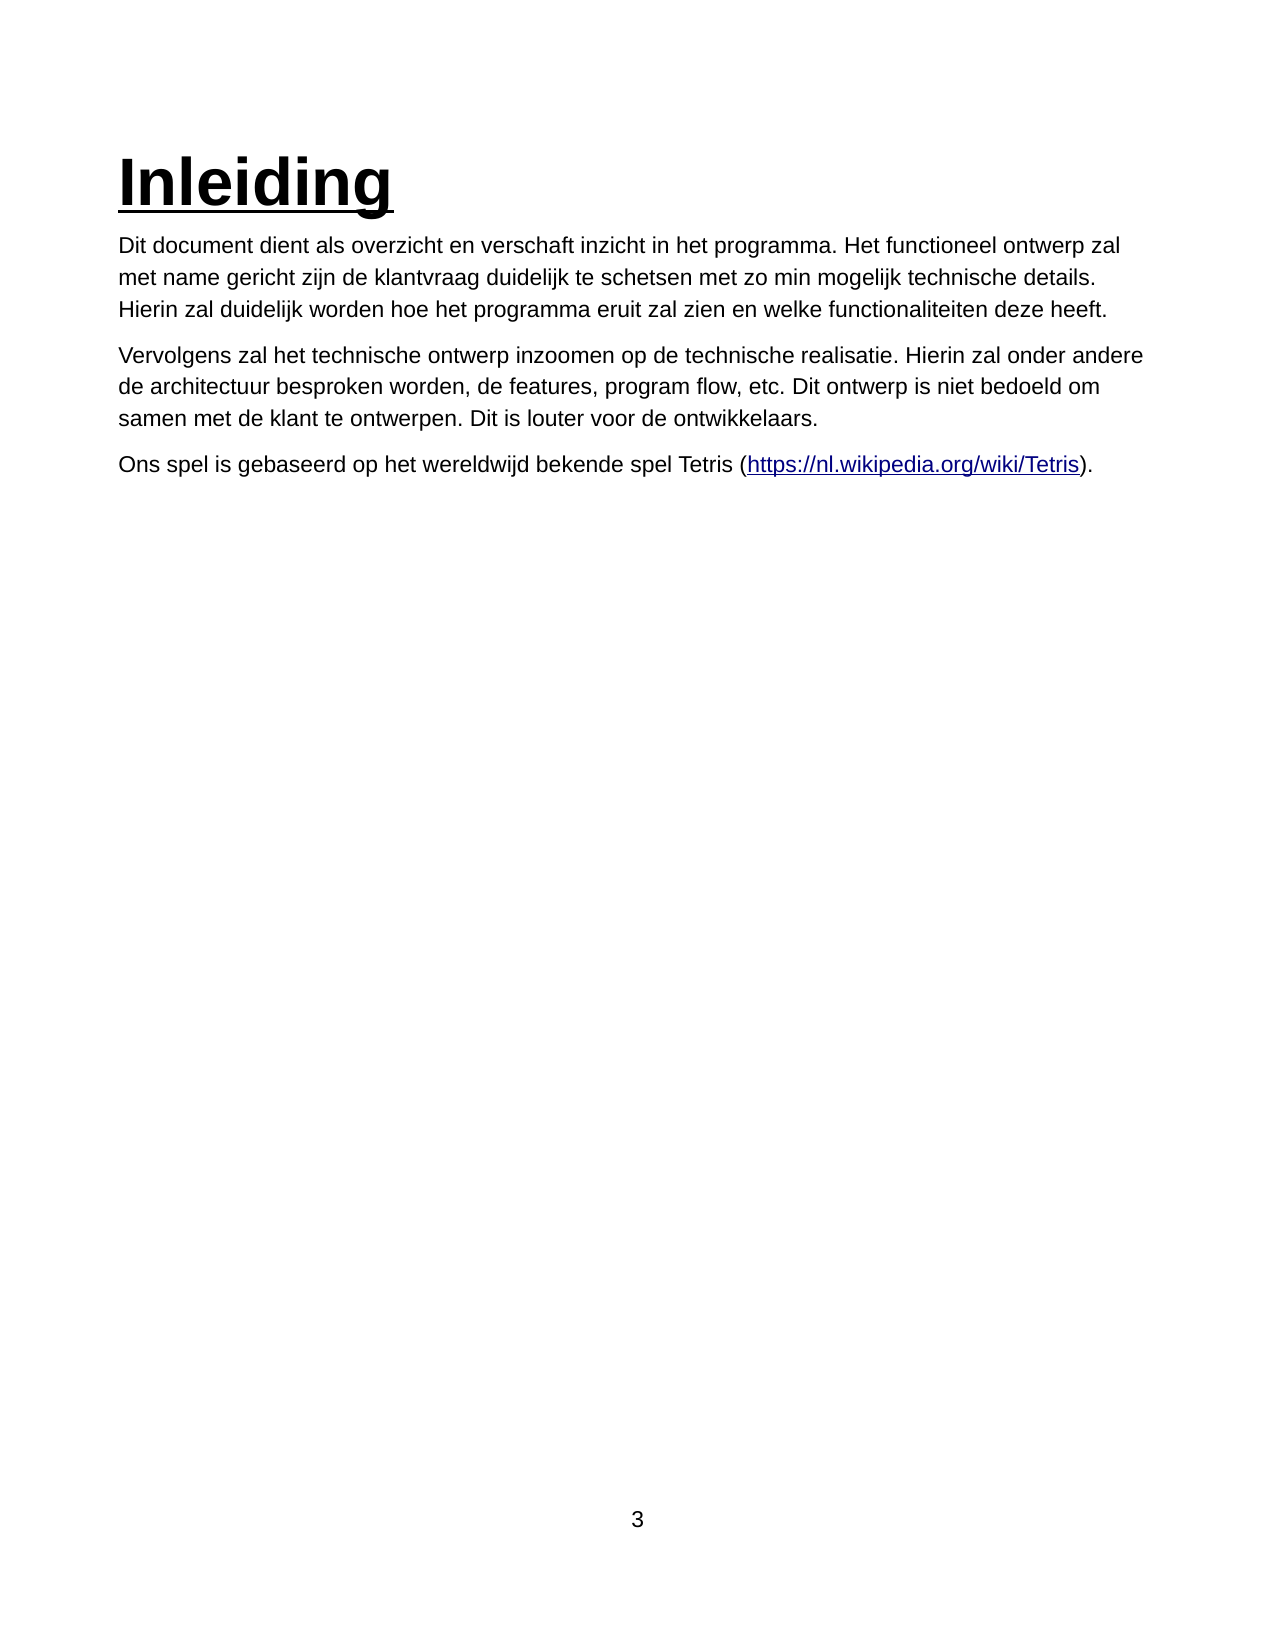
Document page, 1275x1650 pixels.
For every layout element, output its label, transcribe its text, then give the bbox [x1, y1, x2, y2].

text Vervolgens zal het technische ontwerp inzoomen op de technische realisatie. Hierin zal onder andere de architectuur besproken worden, de features, program flow, etc. Dit ontwerp is niet bedoeld om samen met de klant te ontwerpen. Dit is louter voor de ontwikkelaars. [118, 342, 1157, 431]
text Ons spel is gebaseerd op het wereldwijd bekende spel Tetris (https://nl.wikipedia.org/wiki/Tetris). [118, 451, 1157, 509]
text Dit document dient als overzicht en verschaft inzicht in het programma. Het functioneel ontwerp zal met name gericht zijn de klantvraag duidelijk te schetsen met zo min mogelijk technische details. Hierin zal duidelijk worden hoe het programma eruit zal zien en welke functionaliteiten deze heeft. [118, 232, 1157, 322]
subtitle Inleiding [118, 143, 1157, 220]
